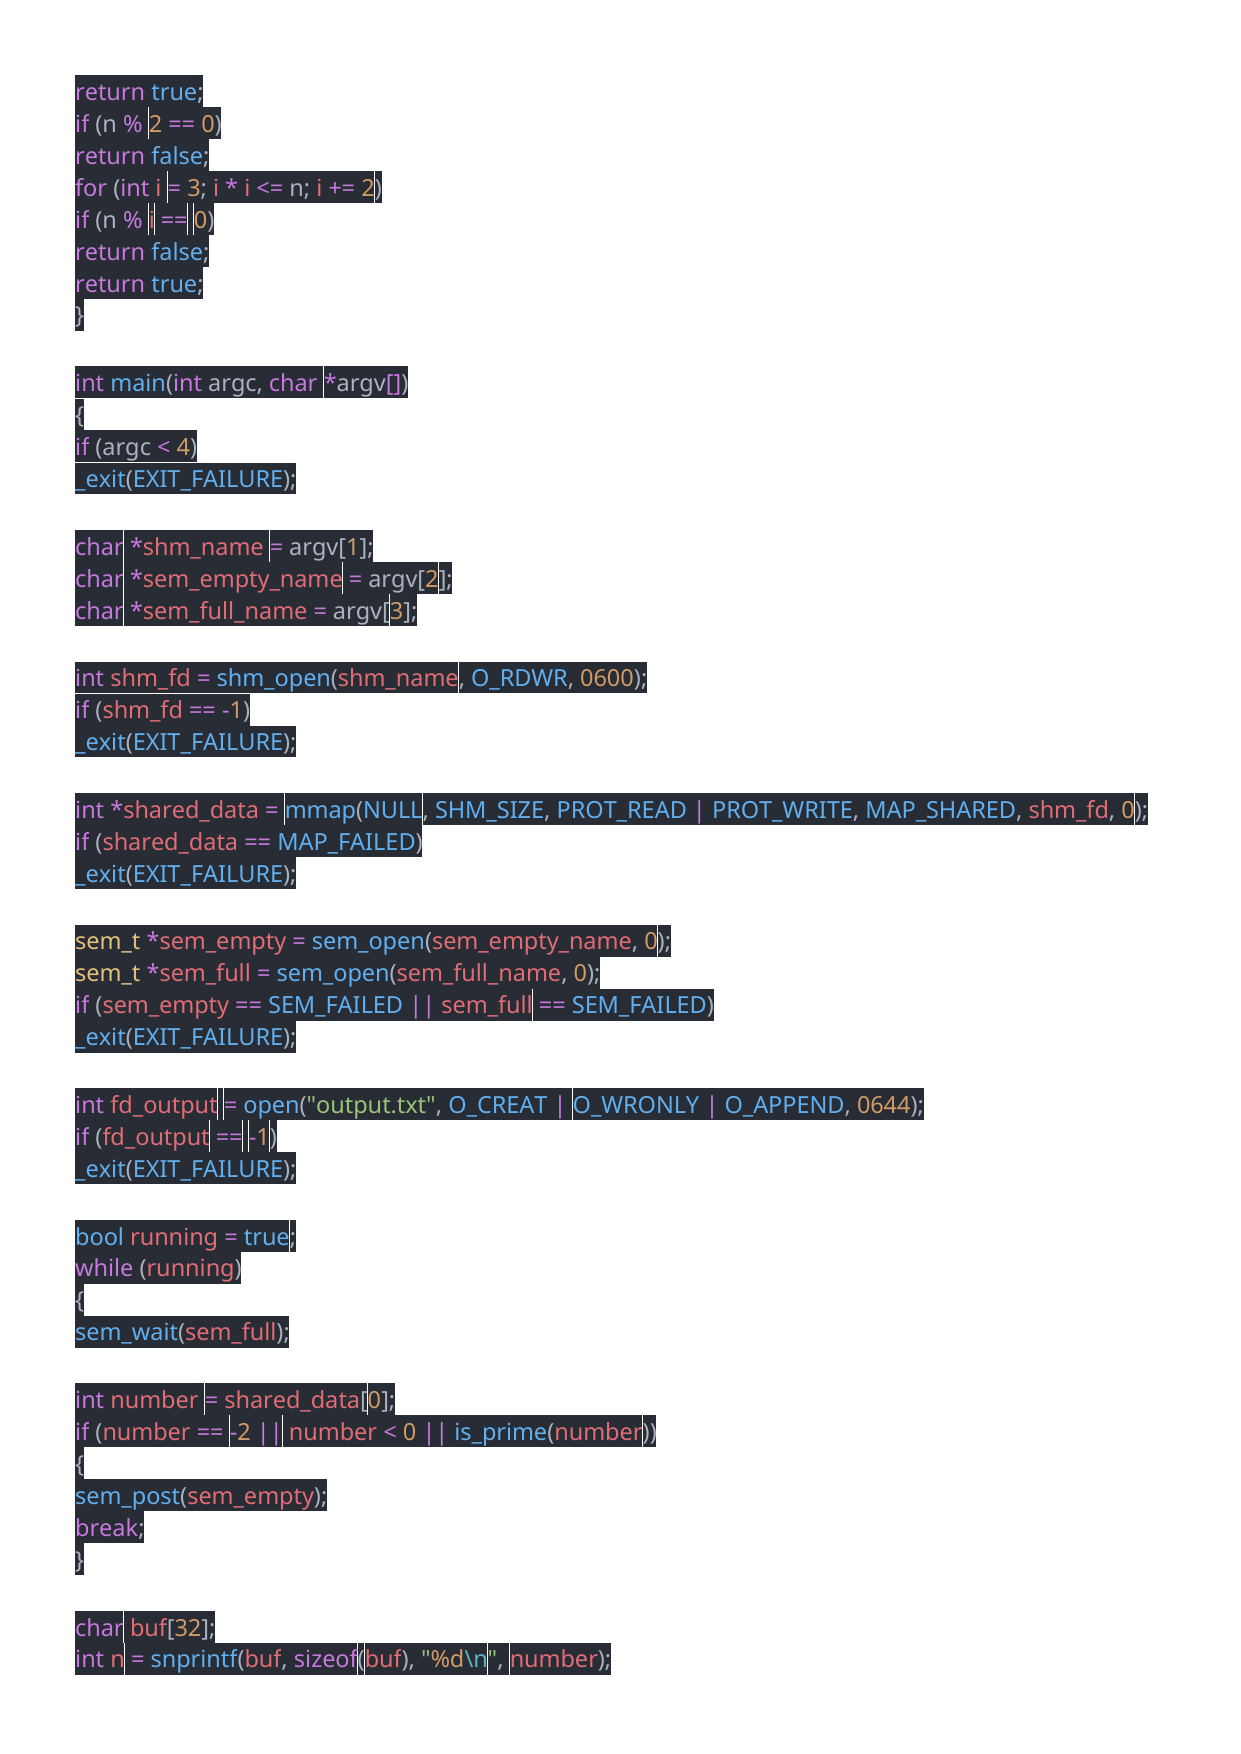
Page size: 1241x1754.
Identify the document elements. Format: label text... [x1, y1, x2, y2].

text _exit(EXIT_FAILURE); [75, 1021, 1165, 1053]
text int n = snprintf(buf, sizeof(buf), "%d\n", number); [75, 1643, 1165, 1675]
text return false; [75, 235, 1165, 267]
text _exit(EXIT_FAILURE); [75, 462, 1165, 494]
text int shm_fd = shm_open(shm_name, O_RDWR, 0600); [75, 662, 1165, 693]
text break; [75, 1511, 1165, 1543]
text char *sem_empty_name = argv[2]; [75, 562, 1165, 594]
text _exit(EXIT_FAILURE); [75, 857, 1165, 889]
text sem_t *sem_empty = sem_open(sem_empty_name, 0); [75, 925, 1165, 957]
text if (argc < 4) [75, 430, 1165, 462]
text { [75, 398, 1165, 430]
text _exit(EXIT_FAILURE); [75, 726, 1165, 757]
text if (n % i == 0) [75, 203, 1165, 235]
text char buf[32]; [75, 1611, 1165, 1643]
text int fd_output = open("output.txt", O_CREAT | O_WRONLY | O_APPEND, 0644); [75, 1088, 1165, 1120]
text return true; [75, 267, 1165, 299]
text { [75, 1447, 1165, 1479]
text sem_wait(sem_full); [75, 1316, 1165, 1348]
text _exit(EXIT_FAILURE); [75, 1152, 1165, 1184]
text return true; [75, 75, 1165, 107]
text { [75, 1284, 1165, 1316]
text if (shared_data == MAP_FAILED) [75, 825, 1165, 857]
text int number = shared_data[0]; [75, 1383, 1165, 1415]
text int main(int argc, char *argv[]) [75, 366, 1165, 398]
text int *shared_data = mmap(NULL, SHM_SIZE, PROT_READ | PROT_WRITE, MAP_SHARED, shm_fd, 0); [75, 793, 1165, 825]
text if (n % 2 == 0) [75, 107, 1165, 139]
text } [75, 1543, 1165, 1575]
text if (shm_fd == -1) [75, 693, 1165, 726]
text char *shm_name = argv[1]; [75, 530, 1165, 562]
text return false; [75, 139, 1165, 171]
text sem_post(sem_empty); [75, 1479, 1165, 1511]
text while (running) [75, 1252, 1165, 1284]
text } [75, 299, 1165, 331]
text if (number == -2 || number < 0 || is_prime(number)) [75, 1415, 1165, 1447]
text if (fd_output == -1) [75, 1120, 1165, 1152]
text char *sem_full_name = argv[3]; [75, 594, 1165, 626]
text for (int i = 3; i * i <= n; i += 2) [75, 171, 1165, 203]
text bool running = true; [75, 1220, 1165, 1252]
text sem_t *sem_full = sem_open(sem_full_name, 0); [75, 957, 1165, 989]
text if (sem_empty == SEM_FAILED || sem_full == SEM_FAILED) [75, 989, 1165, 1021]
